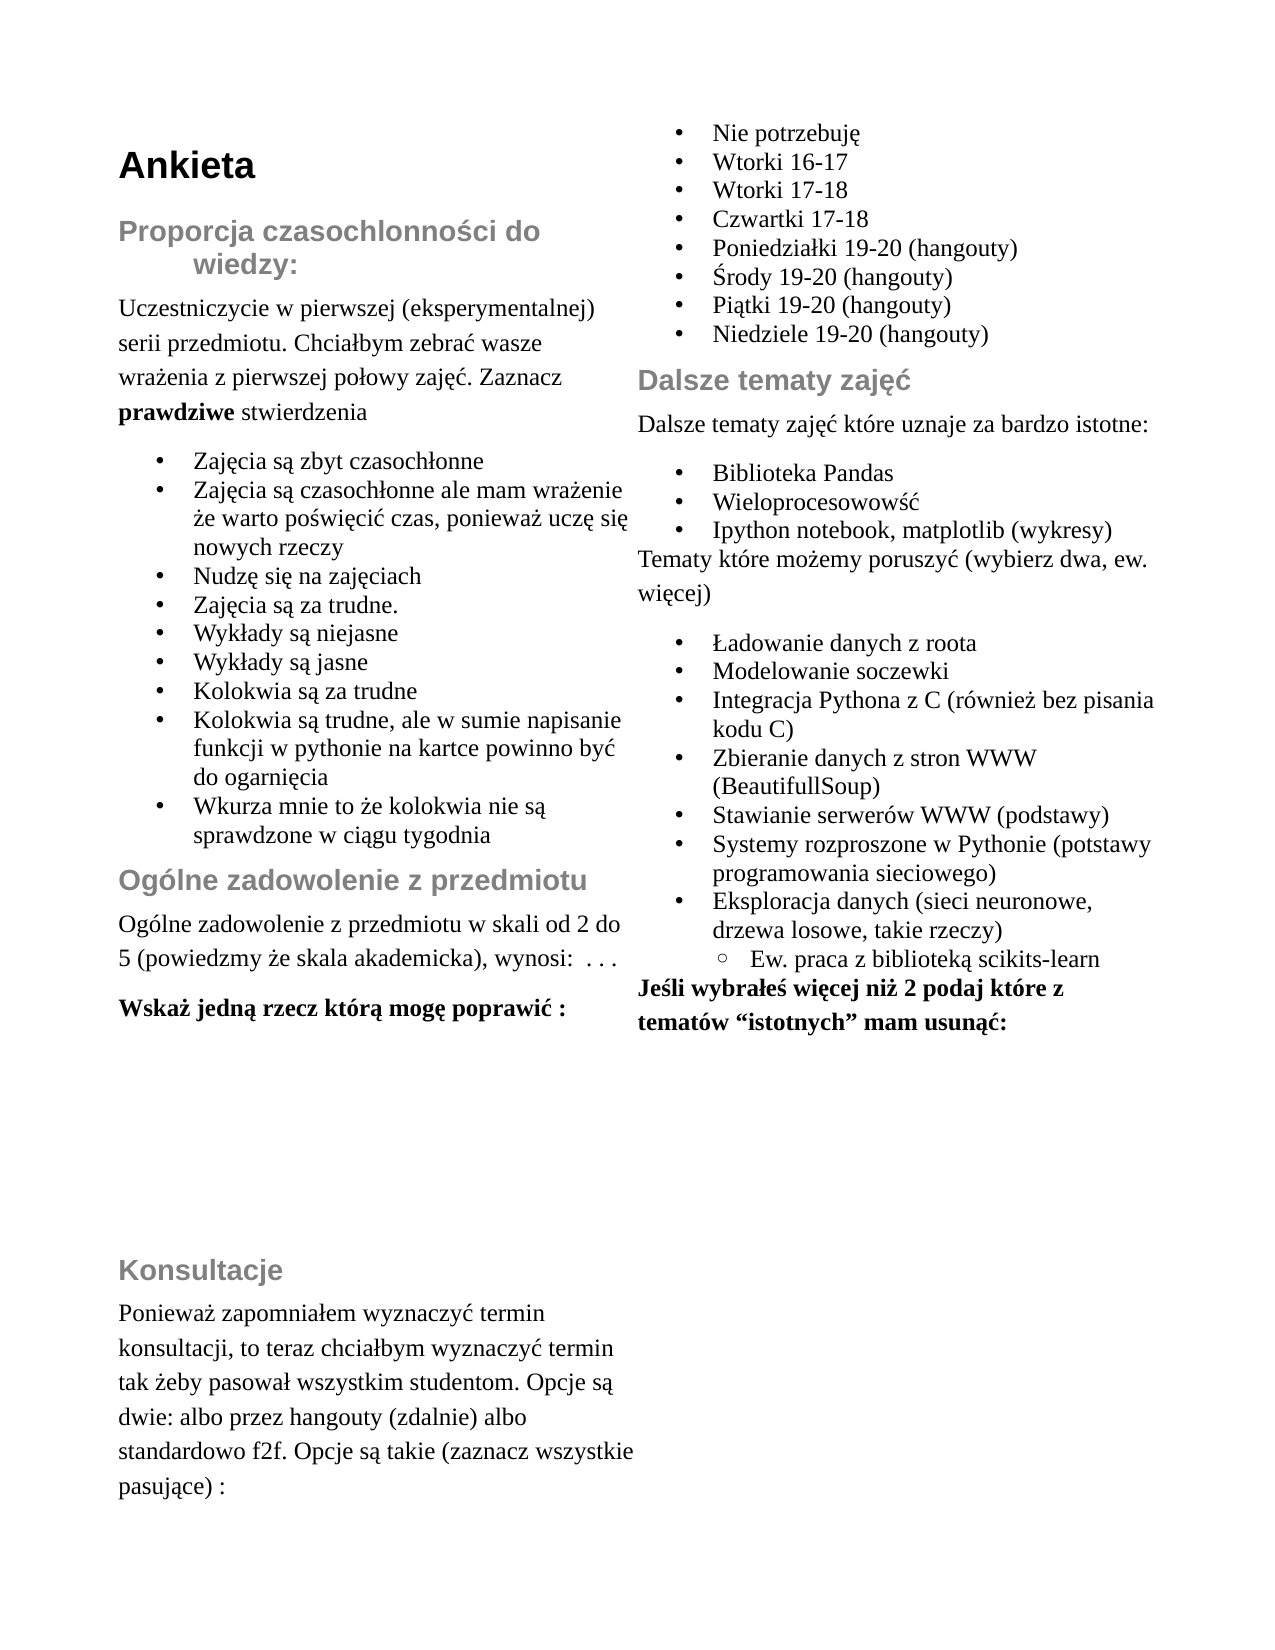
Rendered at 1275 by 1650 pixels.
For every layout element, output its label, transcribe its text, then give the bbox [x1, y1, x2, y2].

list Piątki 19-20 (hangouty) [675, 291, 1157, 319]
subtitle Ogólne zadowolenie z przedmiotu [118, 863, 637, 897]
list Wtorki 16-17 [675, 147, 1157, 176]
list Wykłady są niejasne [156, 618, 637, 647]
list Wkurza mnie to że kolokwia nie są sprawdzone w ciągu tygodnia [156, 791, 637, 848]
list Niedziele 19-20 (hangouty) [675, 319, 1157, 348]
list Systemy rozproszone w Pythonie (potstawy programowania sieciowego) [675, 829, 1157, 886]
text Jeśli wybrałeś więcej niż 2 podaj które z tematów “istotnych” mam usunąć: [637, 973, 1157, 1036]
list Zajęcia są czasochłonne ale mam wrażenie że warto poświęcić czas, ponieważ uczę się nowych rzeczy [156, 475, 637, 561]
list Ew. praca z biblioteką scikits-learn [712, 944, 1157, 973]
list Eksploracja danych (sieci neuronowe, drzewa losowe, takie rzeczy) [675, 886, 1157, 944]
list Ładowanie danych z roota [675, 628, 1157, 656]
list Środy 19-20 (hangouty) [675, 262, 1157, 291]
subtitle Proporcja czasochlonności do wiedzy: [118, 214, 637, 281]
list Czwartki 17-18 [675, 204, 1157, 233]
text Ponieważ zapomniałem wyznaczyć termin konsultacji, to teraz chciałbym wyznaczyć termin tak żeby pasował wszystkim studentom. Opcje są dwie: albo przez hangouty (zdalnie) albo standardowo f2f. Opcje są takie (zaznacz wszystkie pasujące) : [118, 1298, 637, 1500]
list Poniedziałki 19-20 (hangouty) [675, 233, 1157, 262]
subtitle Dalsze tematy zajęć [637, 363, 1157, 396]
list Zajęcia są za trudne. [156, 590, 637, 618]
list Zbieranie danych z stron WWW (BeautifullSoup) [675, 743, 1157, 800]
list Wtorki 17-18 [675, 176, 1157, 204]
text Dalsze tematy zajęć które uznaje za bardzo istotne: [637, 409, 1157, 437]
list Kolokwia są trudne, ale w sumie napisanie funkcji w pythonie na kartce powinno być do ogarnięcia [156, 705, 637, 791]
subtitle Konsultacje [118, 1252, 637, 1286]
list Nie potrzebuję [675, 118, 1157, 147]
list Wieloprocesowowść [675, 487, 1157, 515]
list Wykłady są jasne [156, 647, 637, 676]
list Biblioteka Pandas [675, 458, 1157, 487]
list Integracja Pythona z C (również bez pisania kodu C) [675, 685, 1157, 743]
list Kolokwia są za trudne [156, 676, 637, 705]
text Ogólne zadowolenie z przedmiotu w skali od 2 do 5 (powiedzmy że skala akademicka), wynosi: . . . [118, 909, 637, 972]
list Nudzę się na zajęciach [156, 561, 637, 590]
list Modelowanie soczewki [675, 656, 1157, 685]
text Uczestniczycie w pierwszej (eksperymentalnej) serii przedmiotu. Chciałbym zebrać wasze wrażenia z pierwszej połowy zajęć. Zaznacz prawdziwe stwierdzenia [118, 293, 637, 426]
text Wskaż jedną rzecz którą mogę poprawić : [118, 993, 637, 1021]
list Ipython notebook, matplotlib (wykresy) [675, 515, 1157, 544]
list Zajęcia są zbyt czasochłonne [156, 446, 637, 475]
list Stawianie serwerów WWW (podstawy) [675, 800, 1157, 829]
subtitle Ankieta [118, 143, 637, 187]
text Tematy które możemy poruszyć (wybierz dwa, ew. więcej) [637, 544, 1157, 607]
